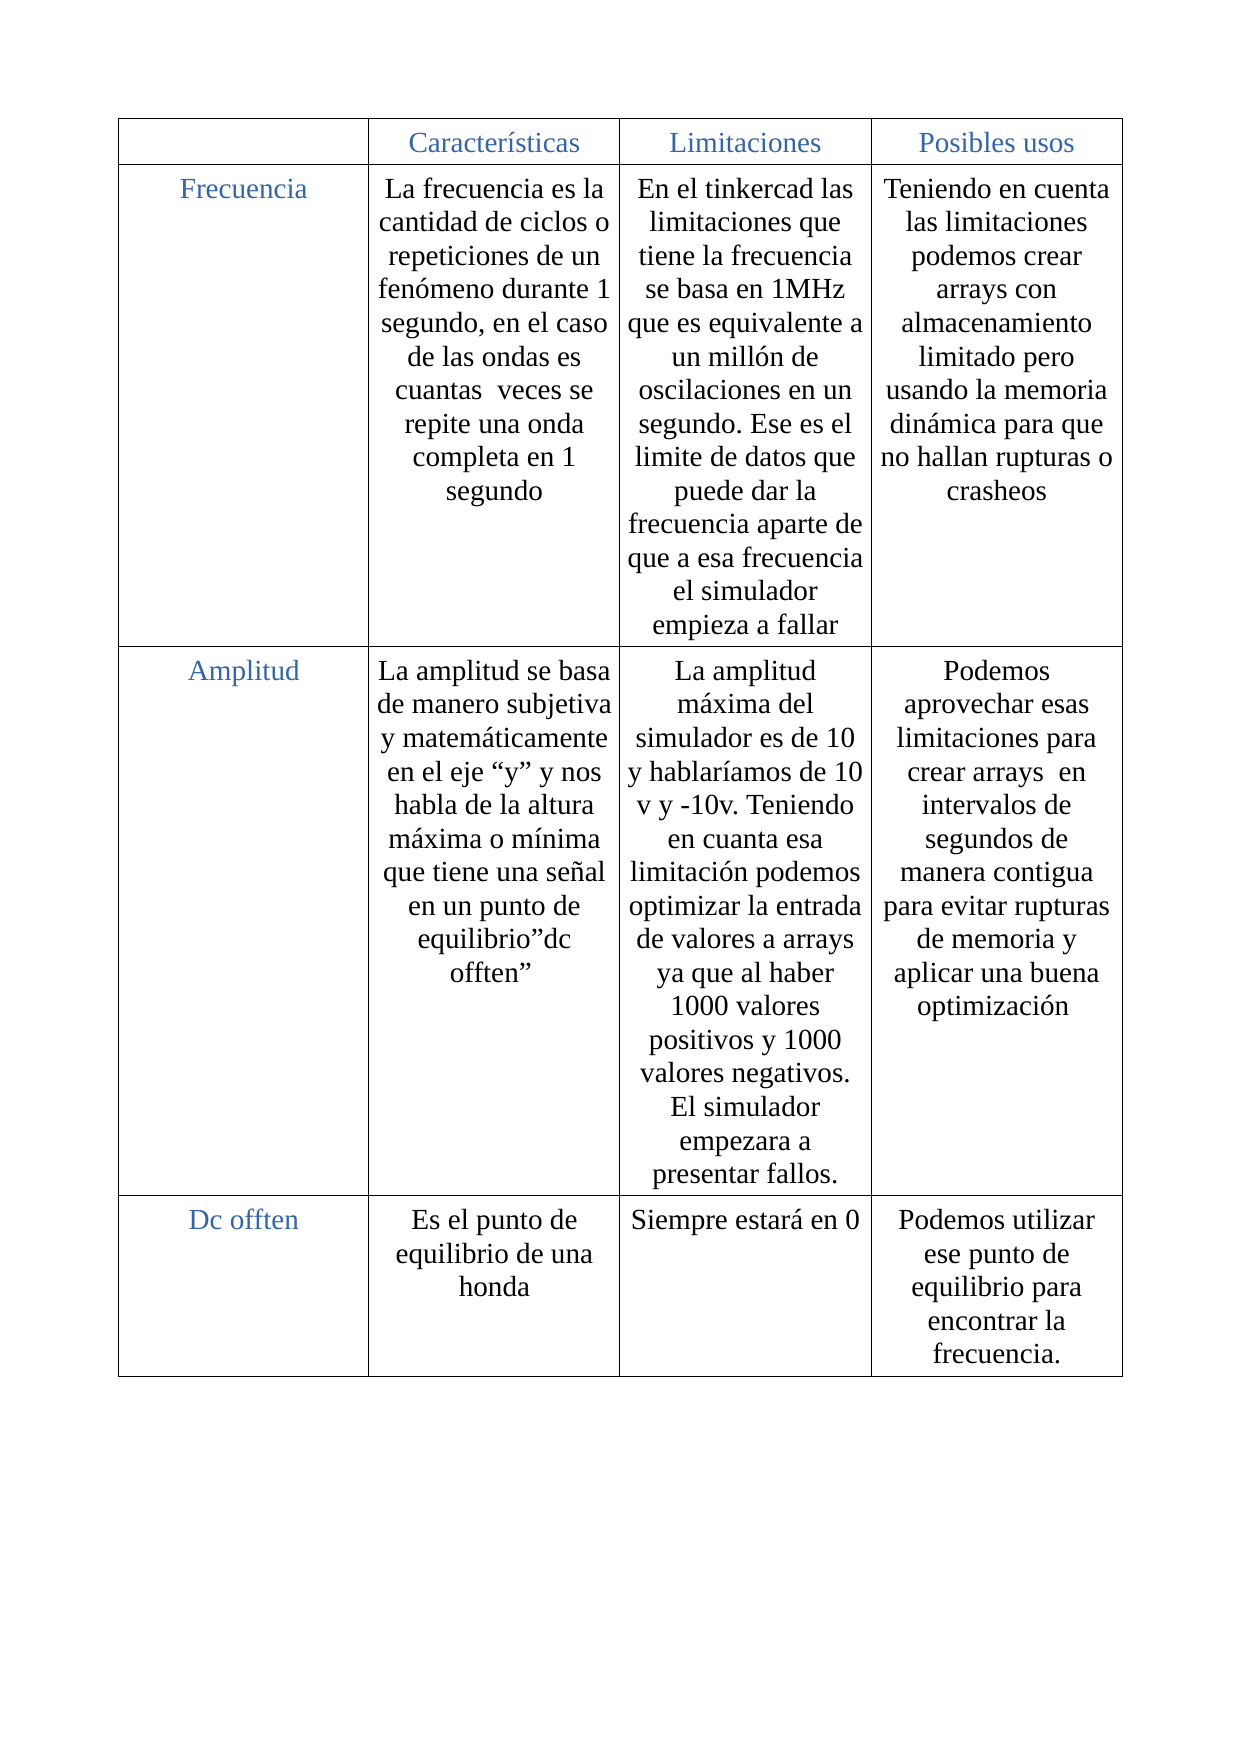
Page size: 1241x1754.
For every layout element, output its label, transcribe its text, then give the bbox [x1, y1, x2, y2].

table_cell Siempre estará en 0 [620, 1196, 871, 1376]
table_cell Podemos utilizar ese punto de equilibrio para encontrar la frecuencia. [872, 1196, 1122, 1376]
table_cell La amplitud se basa de manero subjetiva y matemáticamente en el eje “y” y nos habla de la altura máxima o mínima que tiene una señal en un punto de equilibrio”dc offten” [369, 647, 619, 1195]
table_header Posibles usos [872, 119, 1122, 164]
table_cell La frecuencia es la cantidad de ciclos o repeticiones de un fenómeno durante 1 segundo, en el caso de las ondas es cuantas veces se repite una onda completa en 1 segundo [369, 165, 619, 646]
table_cell En el tinkercad las limitaciones que tiene la frecuencia se basa en 1MHz que es equivalente a un millón de oscilaciones en un segundo. Ese es el limite de datos que puede dar la frecuencia aparte de que a esa frecuencia el simulador empieza a fallar [620, 165, 871, 646]
table_cell Frecuencia [119, 165, 368, 646]
table_header Limitaciones [620, 119, 871, 164]
table_cell La amplitud máxima del simulador es de 10 y hablaríamos de 10 v y -10v. Teniendo en cuanta esa limitación podemos optimizar la entrada de valores a arrays ya que al haber 1000 valores positivos y 1000 valores negativos. El simulador empezara a presentar fallos. [620, 647, 871, 1195]
table_header [119, 119, 368, 164]
table_cell Teniendo en cuenta las limitaciones podemos crear arrays con almacenamiento limitado pero usando la memoria dinámica para que no hallan rupturas o crasheos [872, 165, 1122, 646]
table_header Características [369, 119, 619, 164]
table_cell Amplitud [119, 647, 368, 1195]
table_cell Dc offten [119, 1196, 368, 1376]
table_cell Es el punto de equilibrio de una honda [369, 1196, 619, 1376]
table_cell Podemos aprovechar esas limitaciones para crear arrays en intervalos de segundos de manera contigua para evitar rupturas de memoria y aplicar una buena optimización [872, 647, 1122, 1195]
